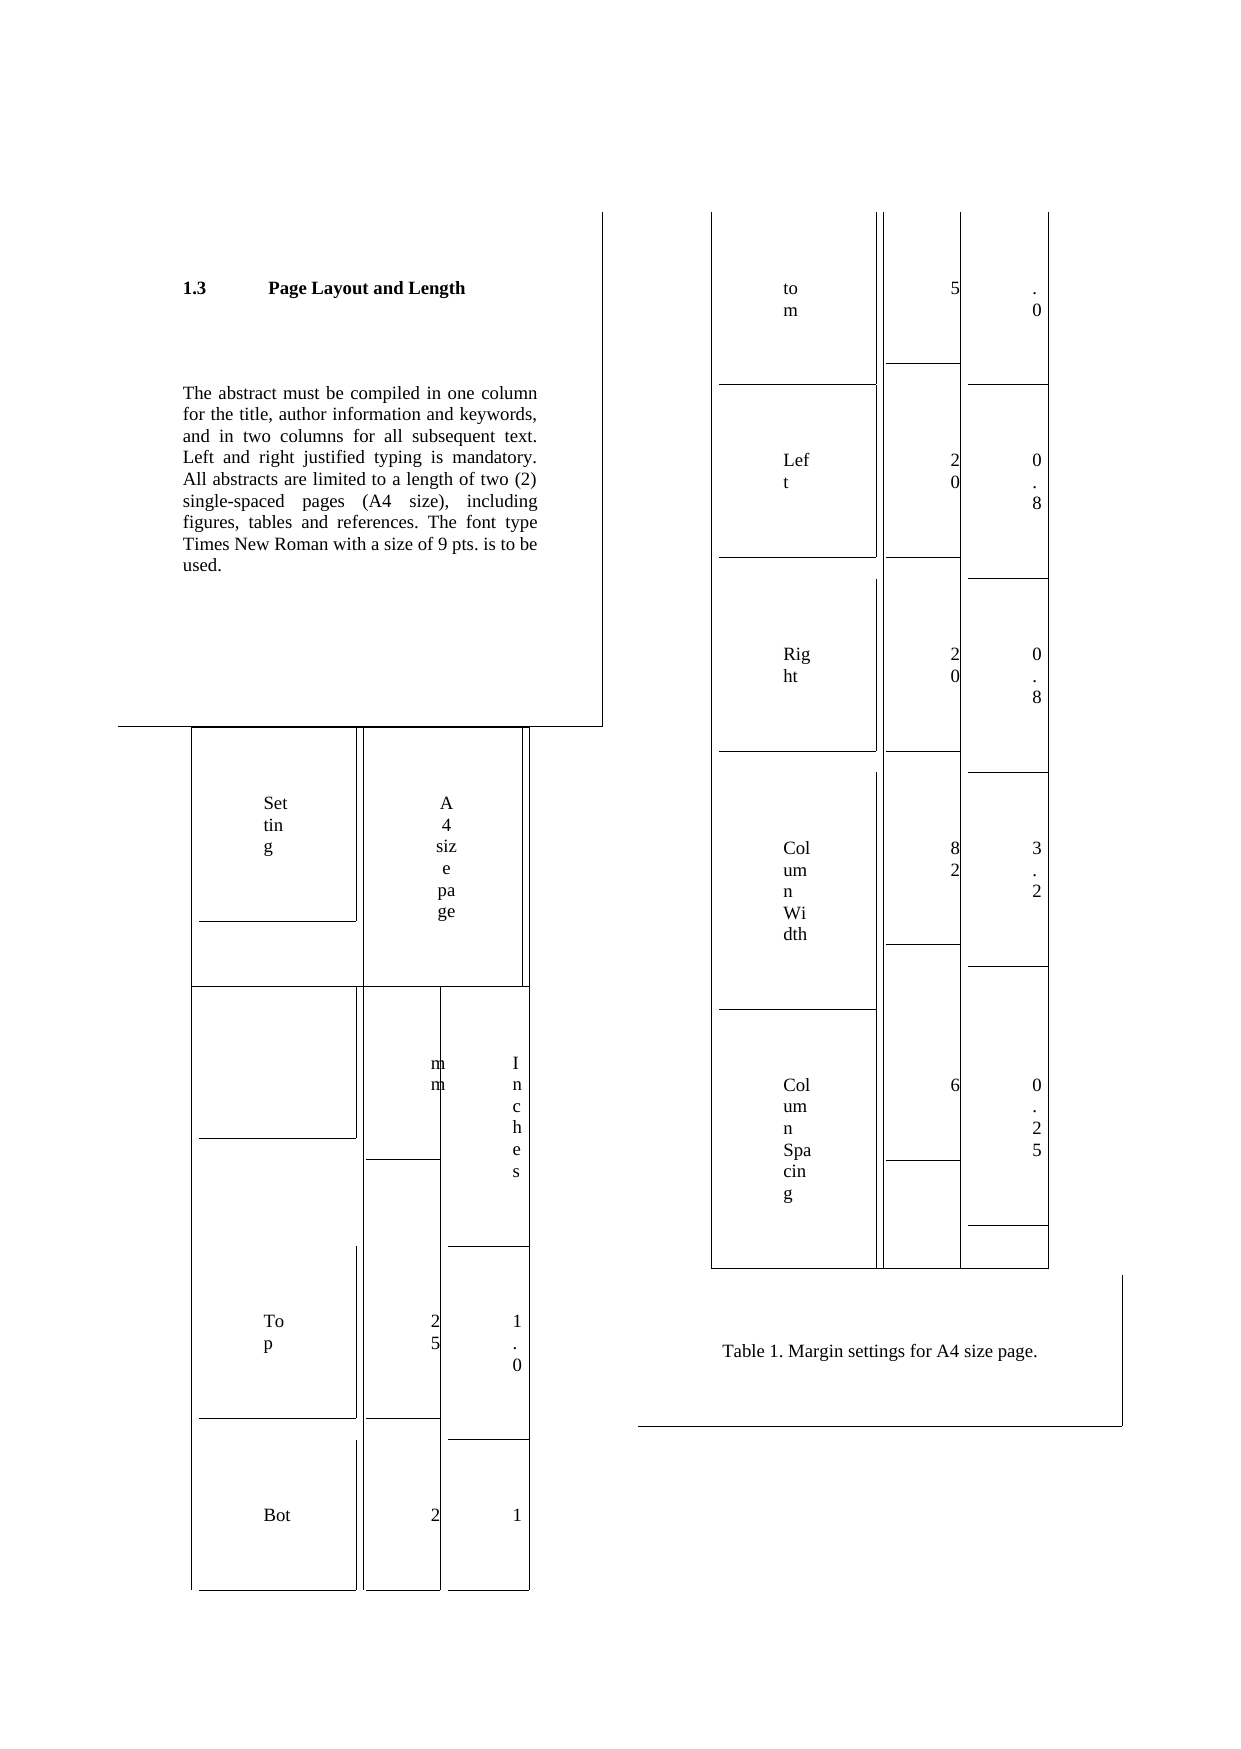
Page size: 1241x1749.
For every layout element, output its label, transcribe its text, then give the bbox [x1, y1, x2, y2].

table_cell [877, 212, 883, 384]
table_cell 20 [884, 385, 960, 578]
table_cell .0 [961, 212, 1048, 384]
table_cell 0.25 [961, 1009, 1048, 1268]
table_cell 3.2 [961, 772, 1048, 1009]
table_cell 6 [884, 1009, 960, 1268]
list Page Layout and Length [118, 212, 602, 317]
table_cell [357, 1440, 363, 1590]
table_cell 82 [884, 772, 960, 1009]
table_cell 25 [364, 1246, 440, 1439]
table_cell [877, 1009, 883, 1268]
table_cell 20 [884, 579, 960, 772]
table_cell 0.8 [961, 385, 1048, 578]
text The abstract must be compiled in one column for the title, author information and keywords, and in two columns for all subsequent text. Left and right justified typing is mandatory. All abstracts are limited to a length of two (2) single-spaced pages (A4 size), including figures, tables and references. The font type Times New Roman with a size of 9 pts. is to be used. [118, 317, 602, 640]
table_cell Left [712, 385, 883, 578]
table_header [523, 728, 529, 986]
table_cell 2 [364, 1440, 440, 1590]
table_cell mm [364, 987, 440, 1246]
table_cell Bot [192, 1440, 356, 1590]
table_header A4 size page [364, 728, 522, 986]
table_cell Top [192, 1246, 363, 1439]
table_cell Column Spacing [712, 1009, 876, 1268]
text Table 1. Margin settings for A4 size page. [638, 1275, 1122, 1426]
table_cell 1 [441, 1440, 529, 1590]
table_cell 0.8 [961, 579, 1048, 772]
table_header Setting [192, 728, 363, 986]
table_cell [192, 987, 363, 1246]
table_cell tom [712, 212, 876, 384]
table_cell Inches [441, 987, 529, 1246]
table_cell Column Width [712, 772, 876, 1009]
table_cell 5 [884, 212, 960, 384]
table_cell Right [712, 579, 883, 772]
table_cell 1.0 [441, 1246, 529, 1439]
table_cell [877, 772, 883, 1009]
